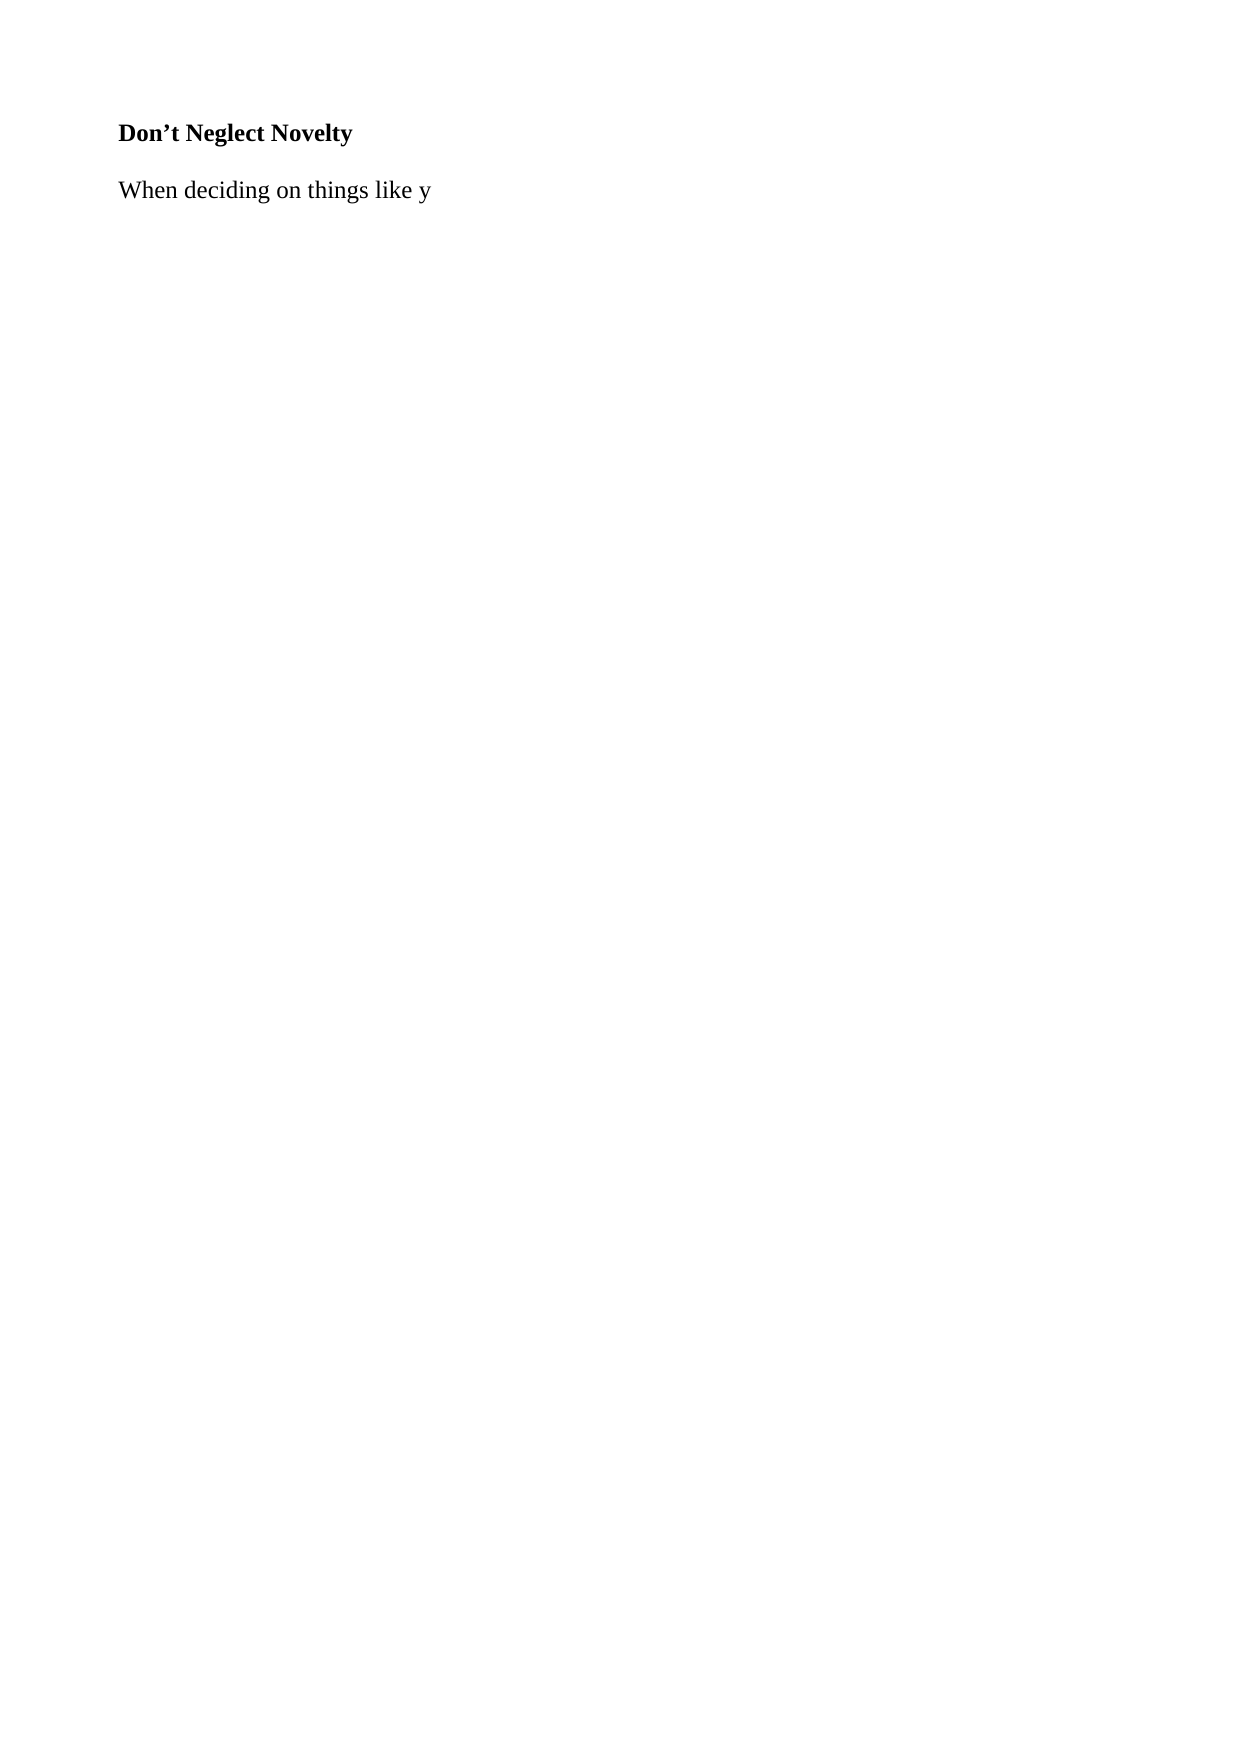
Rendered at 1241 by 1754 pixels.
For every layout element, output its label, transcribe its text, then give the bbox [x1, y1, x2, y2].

text When deciding on things like y [118, 176, 1122, 204]
text Don’t Neglect Novelty [118, 118, 1122, 147]
